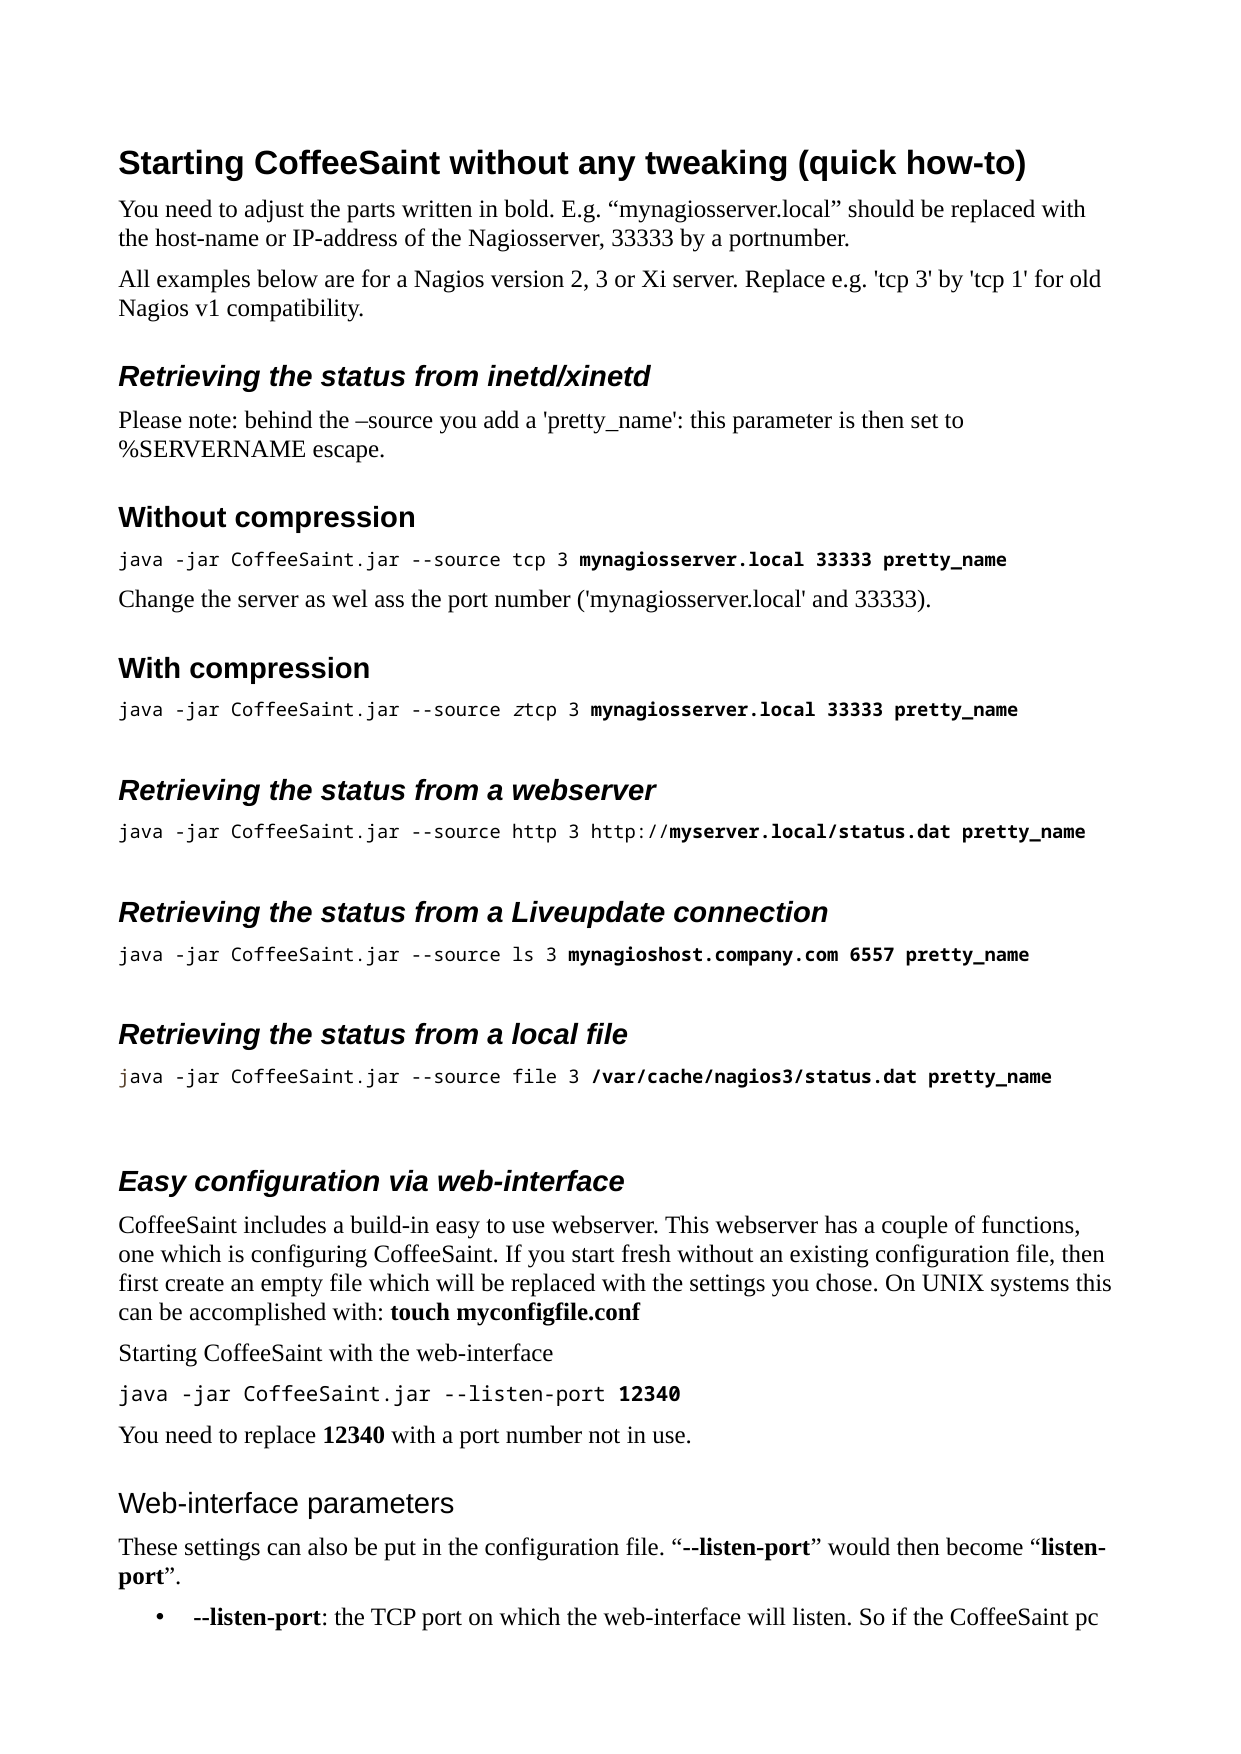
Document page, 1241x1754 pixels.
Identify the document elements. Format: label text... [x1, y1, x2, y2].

text java -jar CoffeeSaint.jar --source file 3 /var/cache/nagios3/status.dat pretty_name [118, 1063, 1122, 1088]
subtitle Retrieving the status from a Liveupdate connection [118, 895, 1122, 928]
text You need to replace 12340 with a port number not in use. [118, 1420, 1122, 1449]
text java -jar CoffeeSaint.jar --listen-port 12340 [118, 1379, 1122, 1408]
text CoffeeSaint includes a build-in easy to use webserver. This webserver has a couple of functions, one which is configuring CoffeeSaint. If you start fresh without an existing configuration file, then first create an empty file which will be replaced with the settings you chose. On UNIX systems this can be accomplished with: touch myconfigfile.conf [118, 1211, 1122, 1326]
text Starting CoffeeSaint with the web-interface [118, 1338, 1122, 1367]
text You need to adjust the parts written in bold. E.g. “mynagiosserver.local” should be replaced with the host-name or IP-address of the Nagiosserver, 33333 by a portnumber. [118, 194, 1122, 252]
text java -jar CoffeeSaint.jar --source http 3 http://myserver.local/status.dat pretty_name [118, 819, 1122, 844]
text These settings can also be put in the configuration file. “--listen-port” would then become “listen-port”. [118, 1532, 1122, 1590]
text Change the server as wel ass the port number ('mynagiosserver.local' and 33333). [118, 584, 1122, 613]
subtitle With compression [118, 651, 1122, 684]
text All examples below are for a Nagios version 2, 3 or Xi server. Replace e.g. 'tcp 3' by 'tcp 1' for old Nagios v1 compatibility. [118, 264, 1122, 322]
subtitle Starting CoffeeSaint without any tweaking (quick how-to) [118, 143, 1122, 182]
text java -jar CoffeeSaint.jar --source ztcp 3 mynagiosserver.local 33333 pretty_name [118, 697, 1122, 722]
text java -jar CoffeeSaint.jar --source tcp 3 mynagiosserver.local 33333 pretty_name [118, 546, 1122, 572]
subtitle Retrieving the status from a local file [118, 1017, 1122, 1050]
text Please note: behind the –source you add a 'pretty_name': this parameter is then set to %SERVERNAME escape. [118, 405, 1122, 463]
list --listen-port: the TCP port on which the web-interface will listen. So if the CoffeeSaint pc [156, 1602, 1122, 1631]
subtitle Retrieving the status from a webserver [118, 773, 1122, 806]
subtitle Without compression [118, 500, 1122, 534]
subtitle Retrieving the status from inetd/xinetd [118, 359, 1122, 393]
subtitle Web-interface parameters [118, 1486, 1122, 1520]
subtitle Easy configuration via web-interface [118, 1164, 1122, 1198]
text java -jar CoffeeSaint.jar --source ls 3 mynagioshost.company.com 6557 pretty_name [118, 941, 1122, 966]
